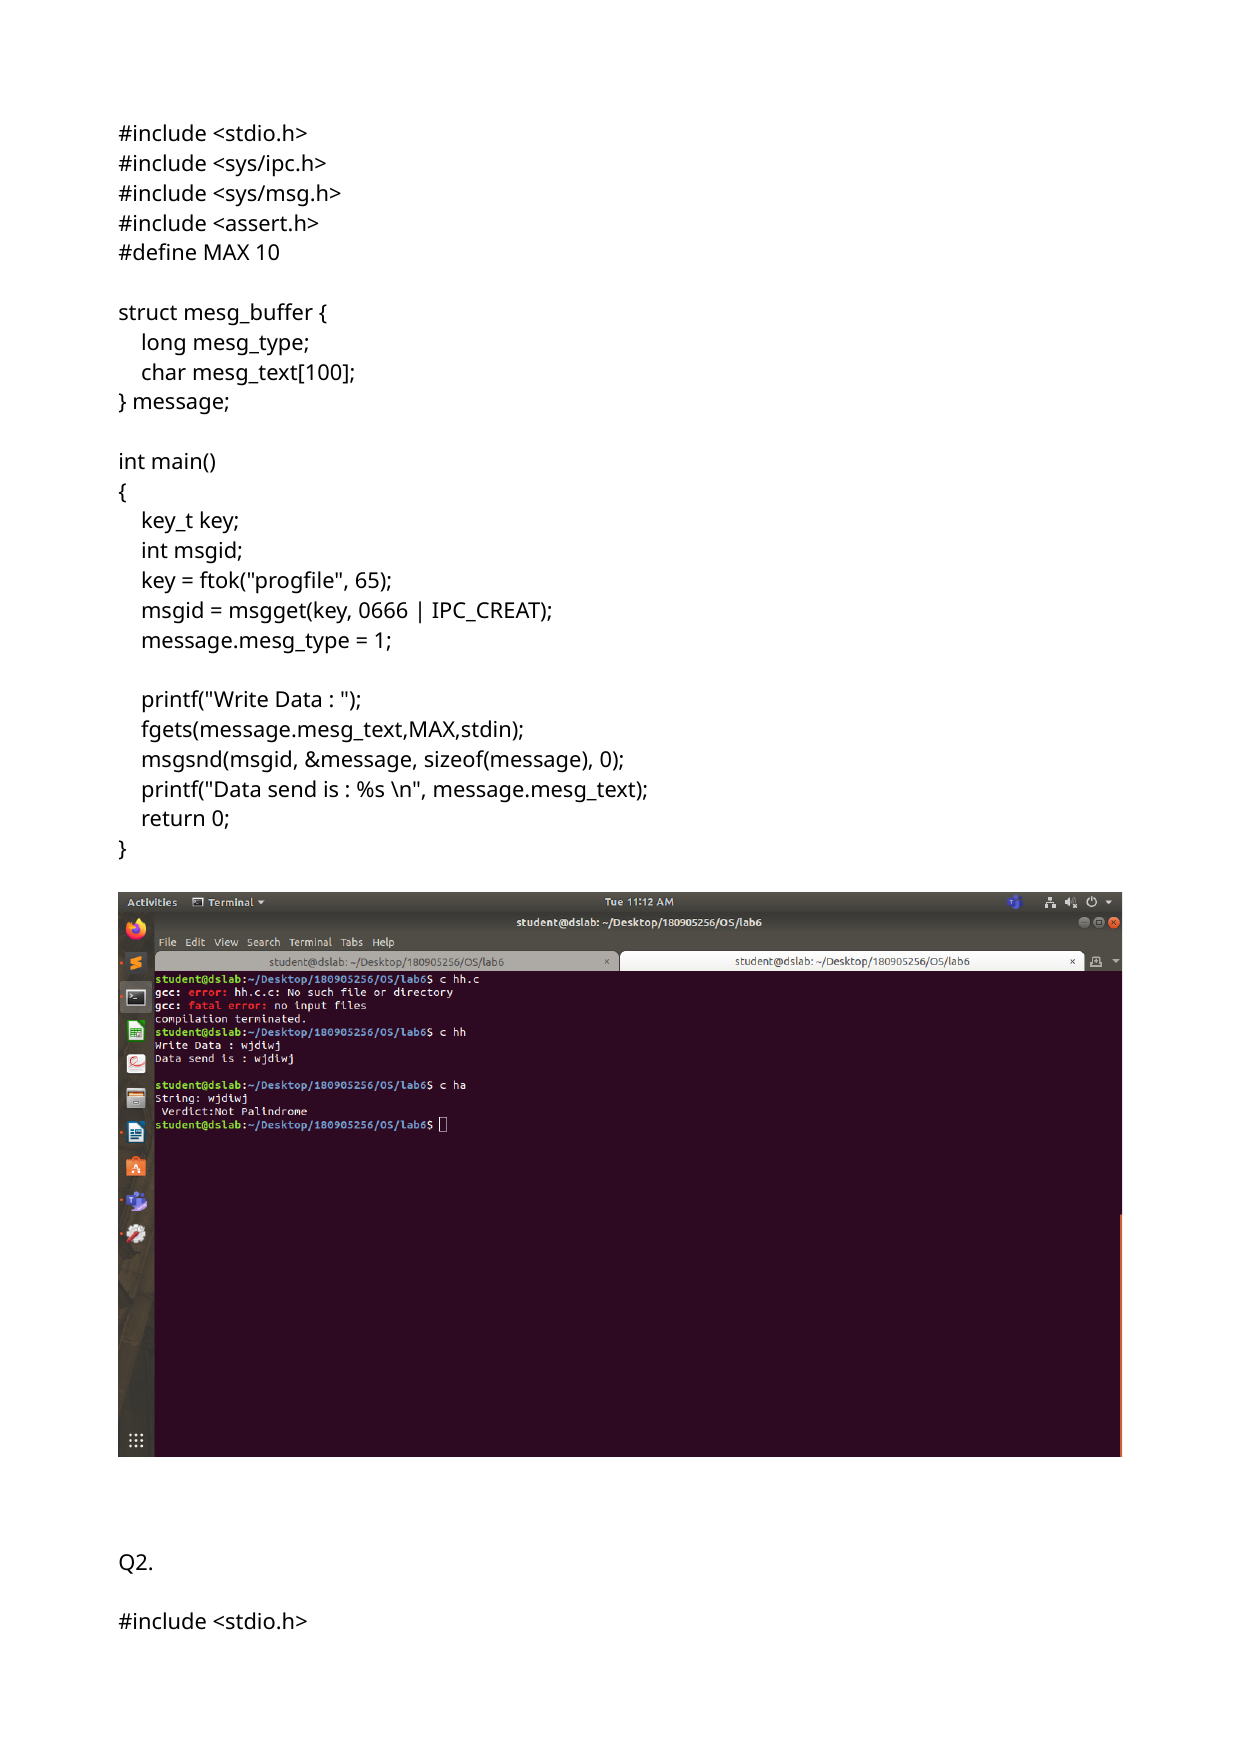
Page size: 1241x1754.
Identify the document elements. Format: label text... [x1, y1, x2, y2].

text #include <stdio.h> [118, 118, 1122, 148]
text #include <assert.h> [118, 207, 1122, 237]
text { [118, 476, 1122, 505]
text long mesg_type; [118, 327, 1122, 356]
text msgsnd(msgid, &message, sizeof(message), 0); [118, 744, 1122, 773]
text #include <stdio.h> [118, 1606, 1122, 1636]
text } [118, 833, 1122, 863]
text message.mesg_type = 1; [118, 624, 1122, 654]
text #include <sys/msg.h> [118, 178, 1122, 207]
text msgid = msgget(key, 0666 | IPC_CREAT); [118, 595, 1122, 624]
text char mesg_text[100]; [118, 356, 1122, 386]
text key = ftok("progfile", 65); [118, 565, 1122, 595]
text #define MAX 10 [118, 237, 1122, 267]
text key_t key; [118, 505, 1122, 535]
text int msgid; [118, 535, 1122, 565]
text #include <sys/ipc.h> [118, 148, 1122, 178]
text fgets(message.mesg_text,MAX,stdin); [118, 714, 1122, 744]
text printf("Data send is : %s \n", message.mesg_text); [118, 773, 1122, 803]
picture [118, 892, 1123, 1457]
text Q2. [118, 1546, 1122, 1576]
text return 0; [118, 803, 1122, 833]
text struct mesg_buffer { [118, 297, 1122, 327]
text } message; [118, 386, 1122, 416]
text int main() [118, 446, 1122, 476]
text printf("Write Data : "); [118, 684, 1122, 714]
